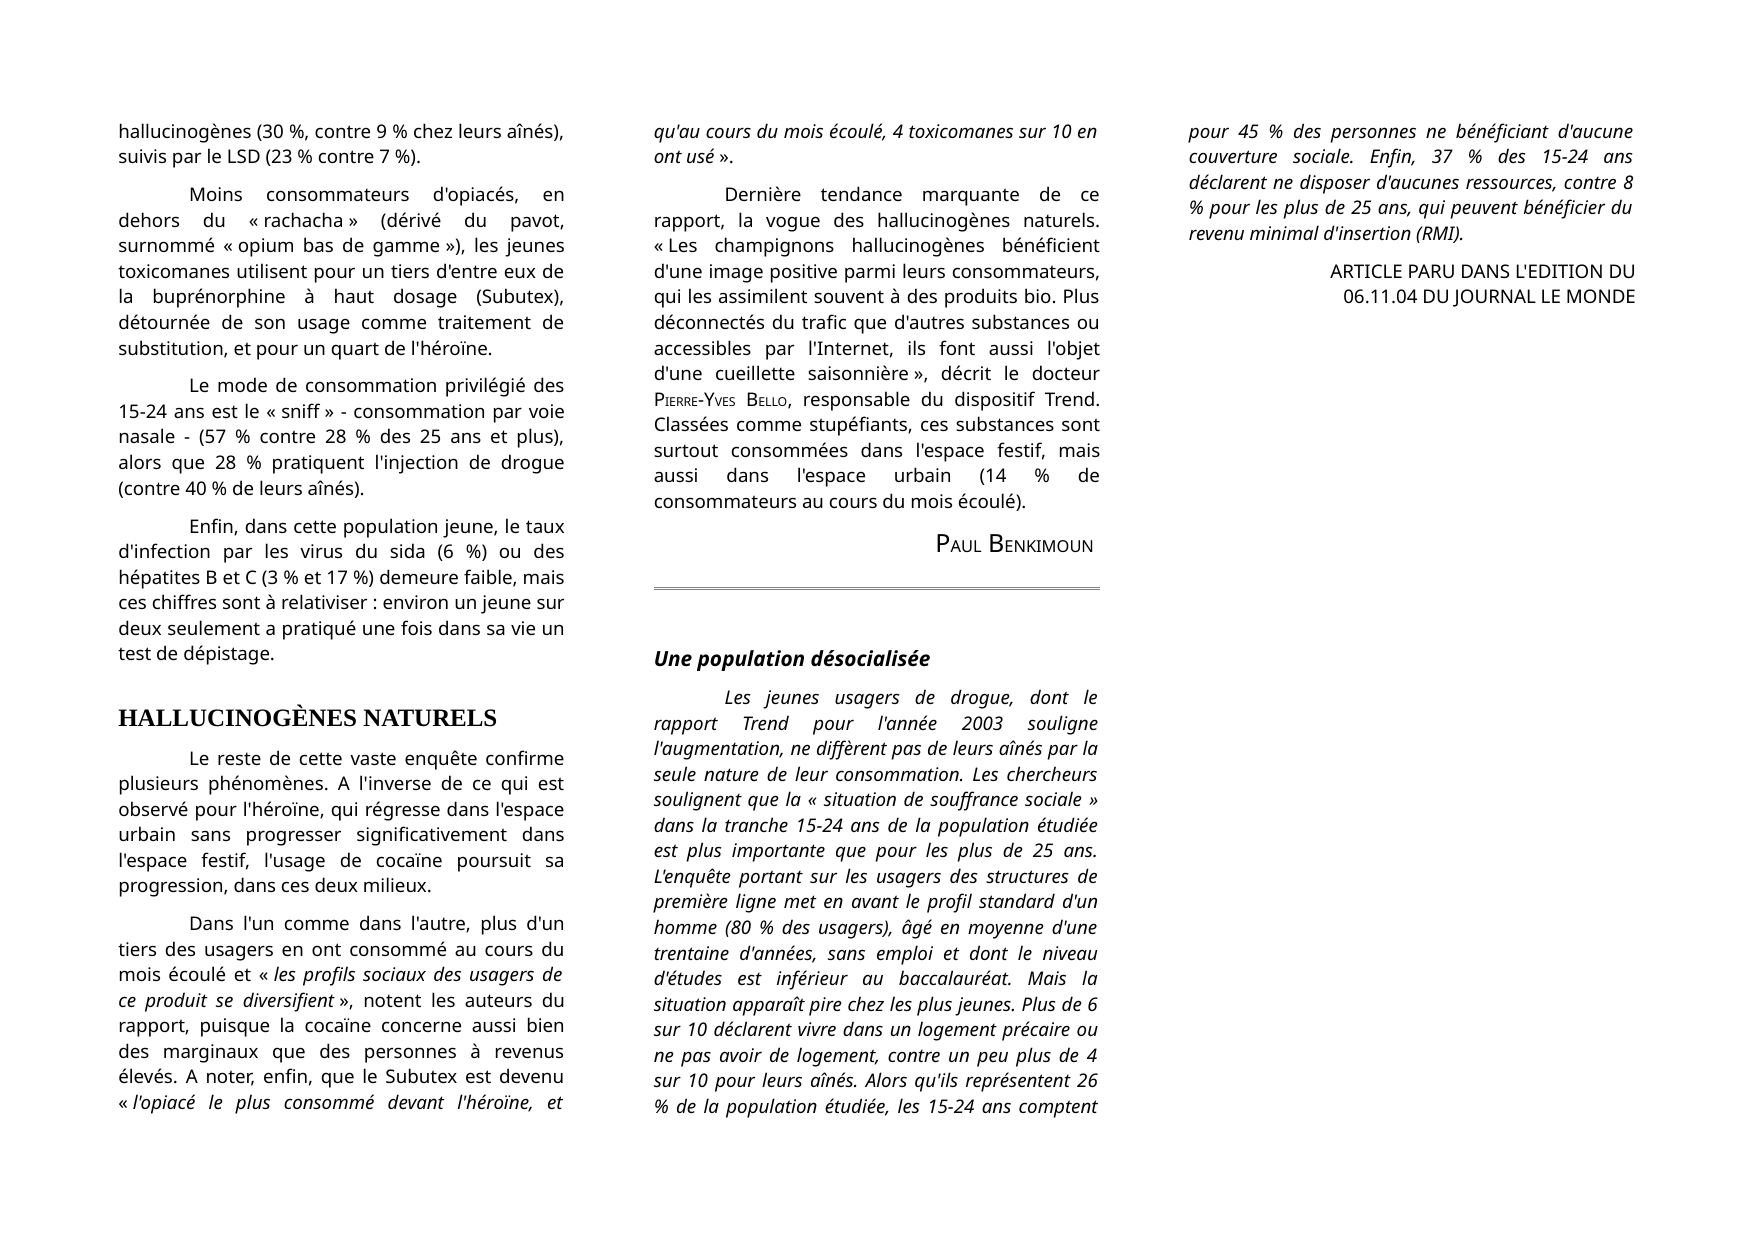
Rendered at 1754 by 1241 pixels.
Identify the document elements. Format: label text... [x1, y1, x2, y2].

text Le mode de consommation privilégié des 15-24 ans est le « sniff » - consommation par voie nasale - (57 % contre 28 % des 25 ans et plus), alors que 28 % pratiquent l'injection de drogue (contre 40 % de leurs aînés). [118, 373, 565, 500]
text Dernière tendance marquante de ce rapport, la vogue des hallucinogènes naturels. « Les champignons hallucinogènes bénéficient d'une image positive parmi leurs consommateurs, qui les assimilent souvent à des produits bio. Plus déconnectés du trafic que d'autres substances ou accessibles par l'Internet, ils font aussi l'objet d'une cueillette saisonnière », décrit le docteur Pierre-Yves Bello, responsable du dispositif Trend. Classées comme stupéfiants, ces substances sont surtout consommées dans l'espace festif, mais aussi dans l'espace urbain (14 % de consommateurs au cours du mois écoulé). [653, 182, 1100, 513]
text Paul Benkimoun [653, 526, 1100, 560]
text Une population désocialisée [653, 644, 1100, 672]
text Le reste de cette vaste enquête confirme plusieurs phénomènes. A l'inverse de ce qui est observé pour l'héroïne, qui régresse dans l'espace urbain sans progresser significativement dans l'espace festif, l'usage de cocaïne poursuit sa progression, dans ces deux milieux. [118, 745, 565, 898]
text Dans l'un comme dans l'autre, plus d'un tiers des usagers en ont consommé au cours du mois écoulé et « les profils sociaux des usagers de ce produit se diversifient », notent les auteurs du rapport, puisque la cocaïne concerne aussi bien des marginaux que des personnes à revenus élevés. A noter, enfin, que le Subutex est devenu « l'opiacé le plus consommé devant l'héroïne, et [118, 910, 565, 1114]
text Moins consommateurs d'opiacés, en dehors du « rachacha » (dérivé du pavot, surnommé « opium bas de gamme »), les jeunes toxicomanes utilisent pour un tiers d'entre eux de la buprénorphine à haut dosage (Subutex), détournée de son usage comme traitement de substitution, et pour un quart de l'héroïne. [118, 182, 565, 360]
text Les jeunes usagers de drogue, dont le rapport Trend pour l'année 2003 souligne l'augmentation, ne diffèrent pas de leurs aînés par la seule nature de leur consommation. Les chercheurs soulignent que la « situation de souffrance sociale » dans la tranche 15-24 ans de la population étudiée est plus importante que pour les plus de 25 ans. L'enquête portant sur les usagers des structures de première ligne met en avant le profil standard d'un homme (80 % des usagers), âgé en moyenne d'une trentaine d'années, sans emploi et dont le niveau d'études est inférieur au baccalauréat. Mais la situation apparaît pire chez les plus jeunes. Plus de 6 sur 10 déclarent vivre dans un logement précaire ou ne pas avoir de logement, contre un peu plus de 4 sur 10 pour leurs aînés. Alors qu'ils représentent 26 % de la population étudiée, les 15-24 ans comptent [653, 684, 1100, 1118]
text pour 45 % des personnes ne bénéficiant d'aucune couverture sociale. Enfin, 37 % des 15-24 ans déclarent ne disposer d'aucunes ressources, contre 8 % pour les plus de 25 ans, qui peuvent bénéficier du revenu minimal d'insertion (RMI). [1189, 118, 1636, 246]
text ARTICLE PARU DANS L'EDITION DU 06.11.04 DU JOURNAL LE MONDE [1189, 258, 1636, 309]
text qu'au cours du mois écoulé, 4 toxicomanes sur 10 en ont usé ». [653, 118, 1100, 169]
text Enfin, dans cette population jeune, le taux d'infection par les virus du sida (6 %) ou des hépatites B et C (3 % et 17 %) demeure faible, mais ces chiffres sont à relativiser : environ un jeune sur deux seulement a pratiqué une fois dans sa vie un test de dépistage. [118, 513, 565, 666]
text hallucinogènes (30 %, contre 9 % chez leurs aînés), suivis par le LSD (23 % contre 7 %). [118, 118, 565, 169]
subtitle HALLUCINOGÈNES NATURELS [118, 703, 565, 732]
